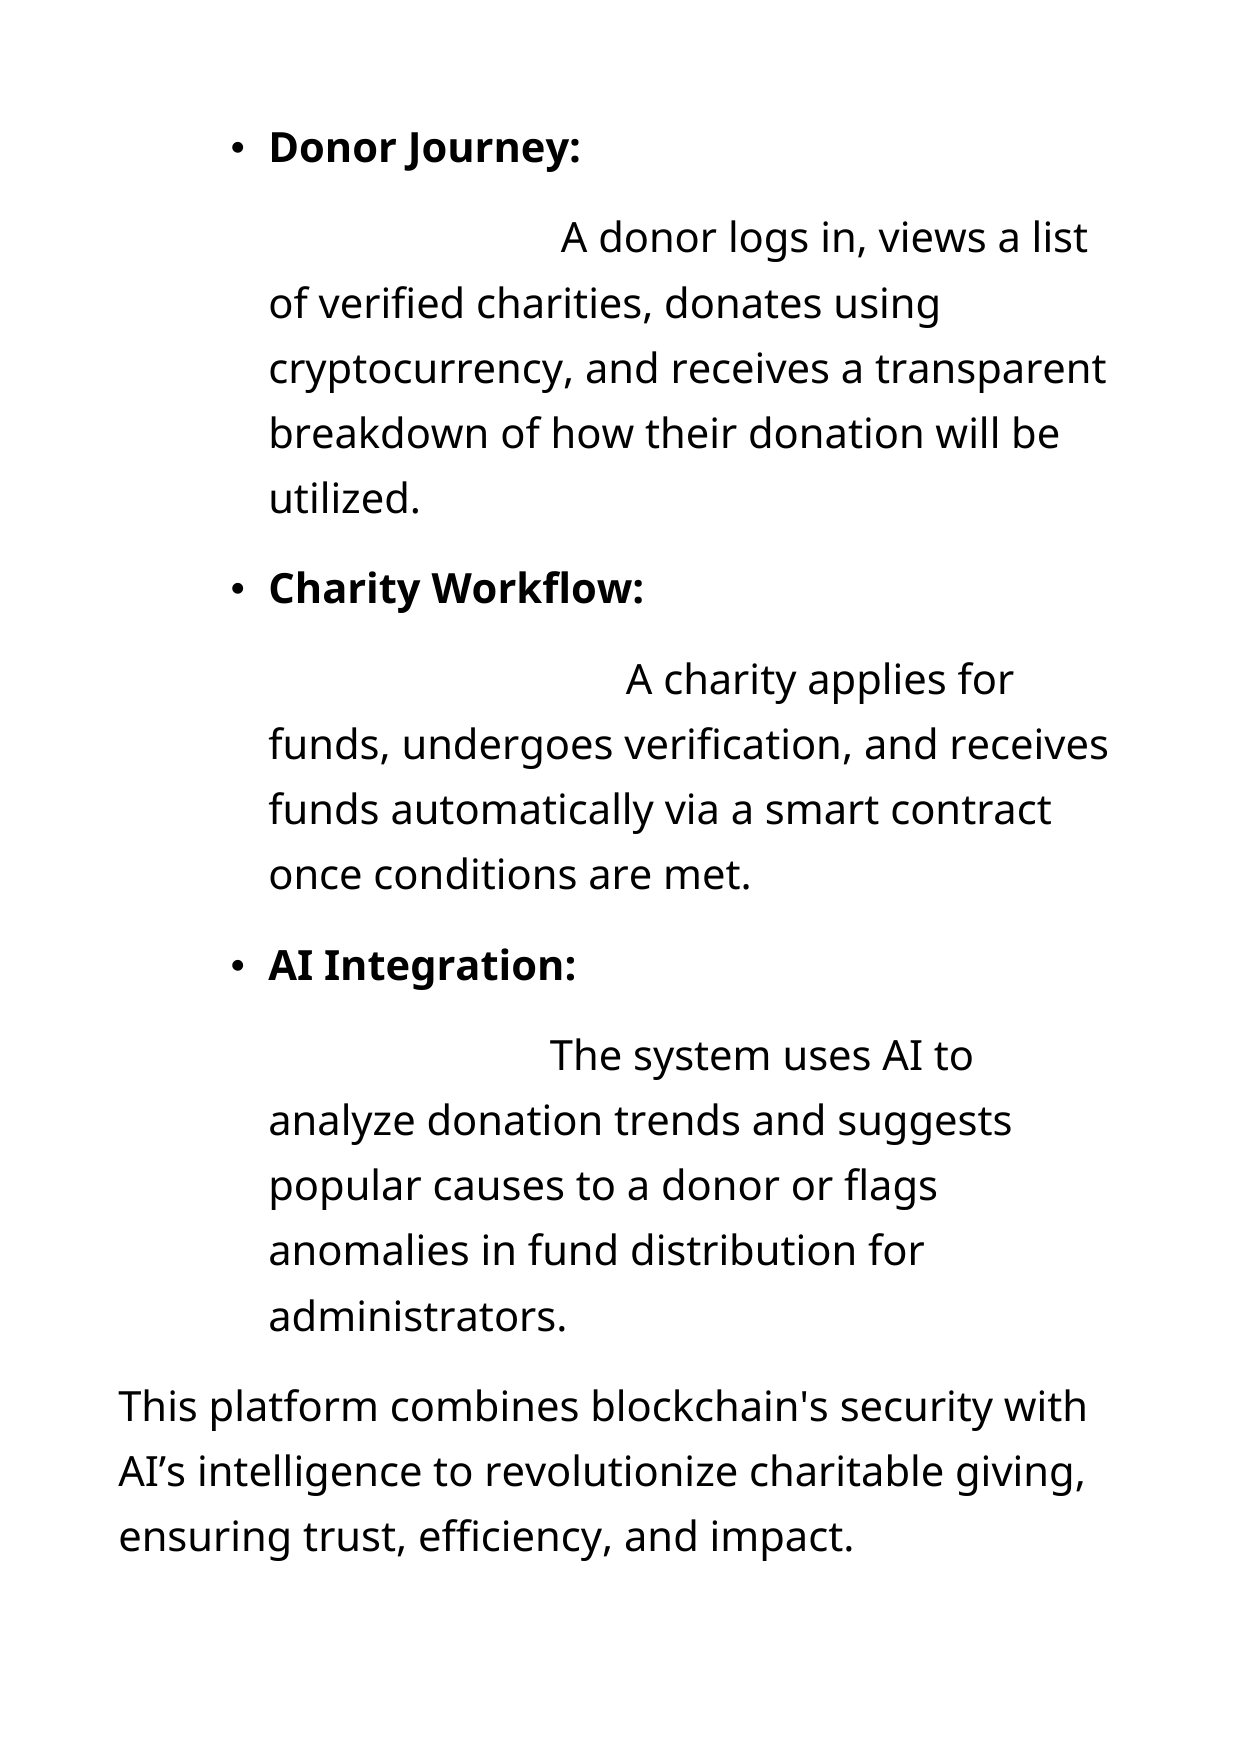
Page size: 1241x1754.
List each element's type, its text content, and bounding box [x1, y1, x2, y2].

text A charity applies for funds, undergoes verification, and receives funds automatically via a smart contract once conditions are met. [268, 649, 1122, 902]
list Charity Workflow: [231, 559, 1122, 616]
text This platform combines blockchain's security with AI’s intelligence to revolutionize charitable giving, ensuring trust, efficiency, and impact. [118, 1377, 1122, 1564]
list AI Integration: [231, 935, 1122, 992]
text A donor logs in, views a list of verified charities, donates using cryptocurrency, and receives a transparent breakdown of how their donation will be utilized. [268, 208, 1122, 526]
text The system uses AI to analyze donation trends and suggests popular causes to a donor or flags anomalies in fund distribution for administrators. [268, 1026, 1122, 1343]
list Donor Journey: [231, 118, 1122, 175]
